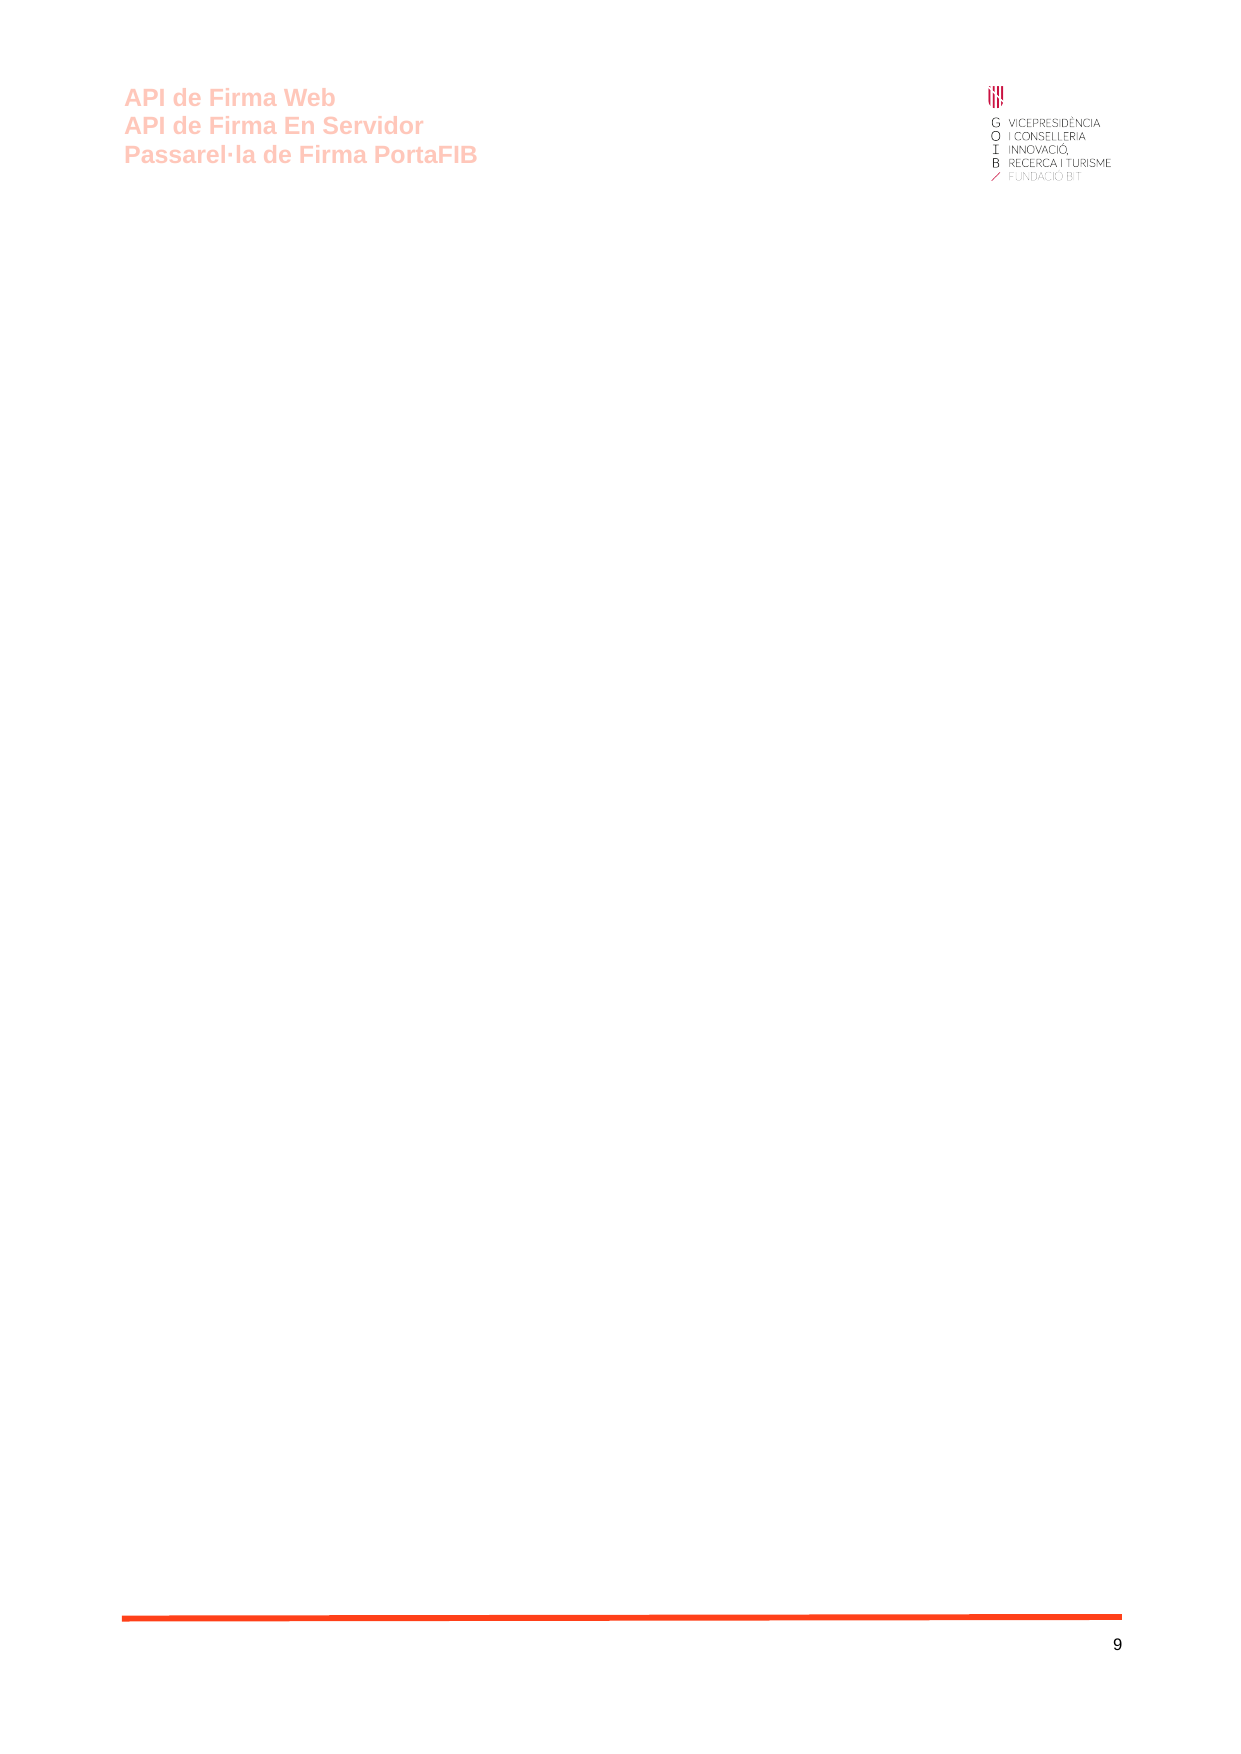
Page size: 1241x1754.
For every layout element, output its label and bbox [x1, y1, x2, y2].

picture [983, 82, 1117, 185]
